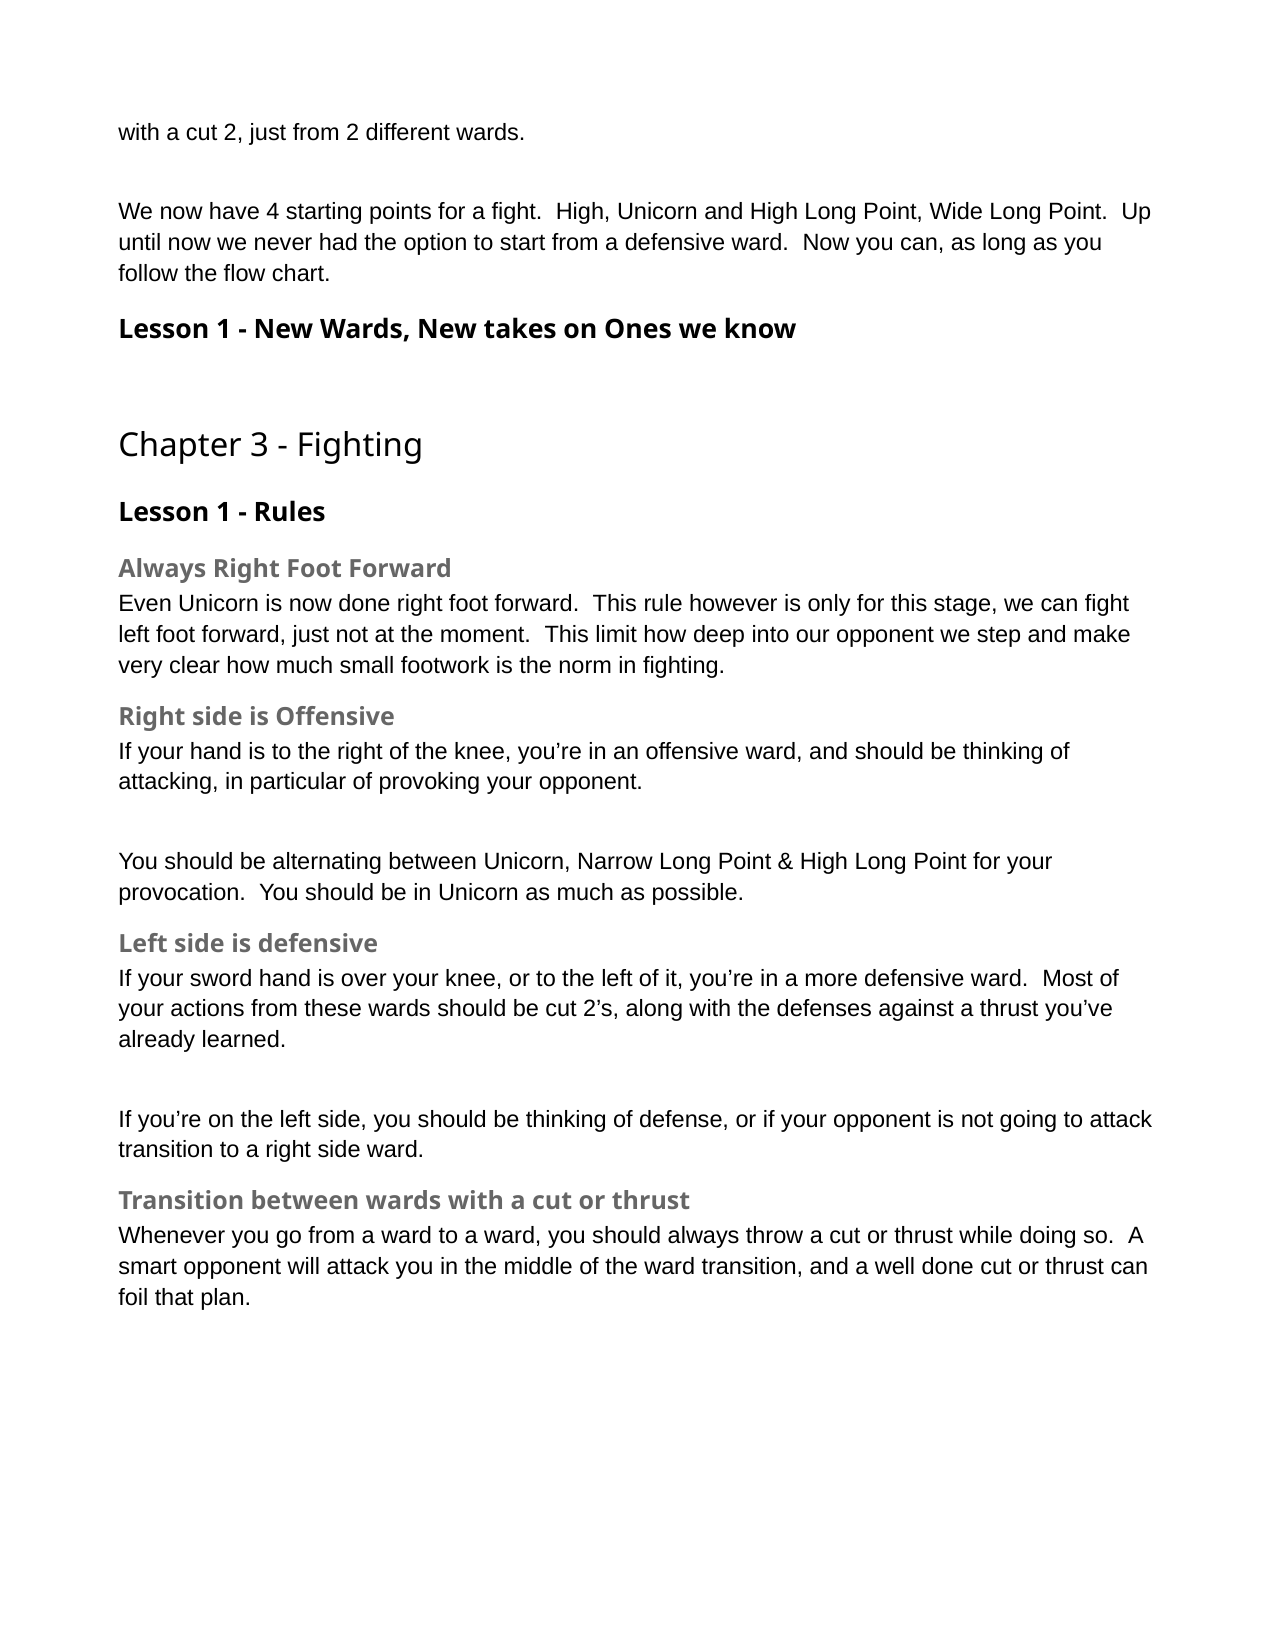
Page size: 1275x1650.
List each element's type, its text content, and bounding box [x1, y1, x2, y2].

subtitle Lesson 1 - New Wards, New takes on Ones we know [118, 311, 1157, 347]
subtitle Left side is defensive [118, 925, 1157, 959]
text If you’re on the left side, you should be thinking of defense, or if your opponent is not going to attack transition to a right side ward. [118, 1105, 1157, 1163]
subtitle Right side is Offensive [118, 698, 1157, 732]
text If your sword hand is over your knee, or to the left of it, you’re in a more defensive ward. Most of your actions from these wards should be cut 2’s, along with the defenses against a thrust you’ve already learned. [118, 964, 1157, 1052]
text Whenever you go from a ward to a ward, you should always throw a cut or thrust while doing so. A smart opponent will attack you in the middle of the ward transition, and a well done cut or thrust can foil that plan. [118, 1222, 1157, 1310]
text If your hand is to the right of the knee, you’re in an offensive ward, and should be thinking of attacking, in particular of provoking your opponent. [118, 737, 1157, 795]
subtitle Transition between wards with a cut or thrust [118, 1183, 1157, 1217]
subtitle Lesson 1 - Rules [118, 493, 1157, 529]
text You should be alternating between Unicorn, Narrow Long Point & High Long Point for your provocation. You should be in Unicorn as much as possible. [118, 847, 1157, 905]
text Even Unicorn is now done right foot forward. This rule however is only for this stage, we can fight left foot forward, just not at the moment. This limit how deep into our opponent we step and make very clear how much small footwork is the norm in fighting. [118, 590, 1157, 678]
text with a cut 2, just from 2 different wards. [118, 118, 1157, 145]
subtitle Chapter 3 - Fighting [118, 422, 1157, 466]
subtitle Always Right Foot Forward [118, 551, 1157, 585]
text We now have 4 starting points for a fight. High, Unicorn and High Long Point, Wide Long Point. Up until now we never had the option to start from a defensive ward. Now you can, as long as you follow the flow chart. [118, 198, 1157, 286]
